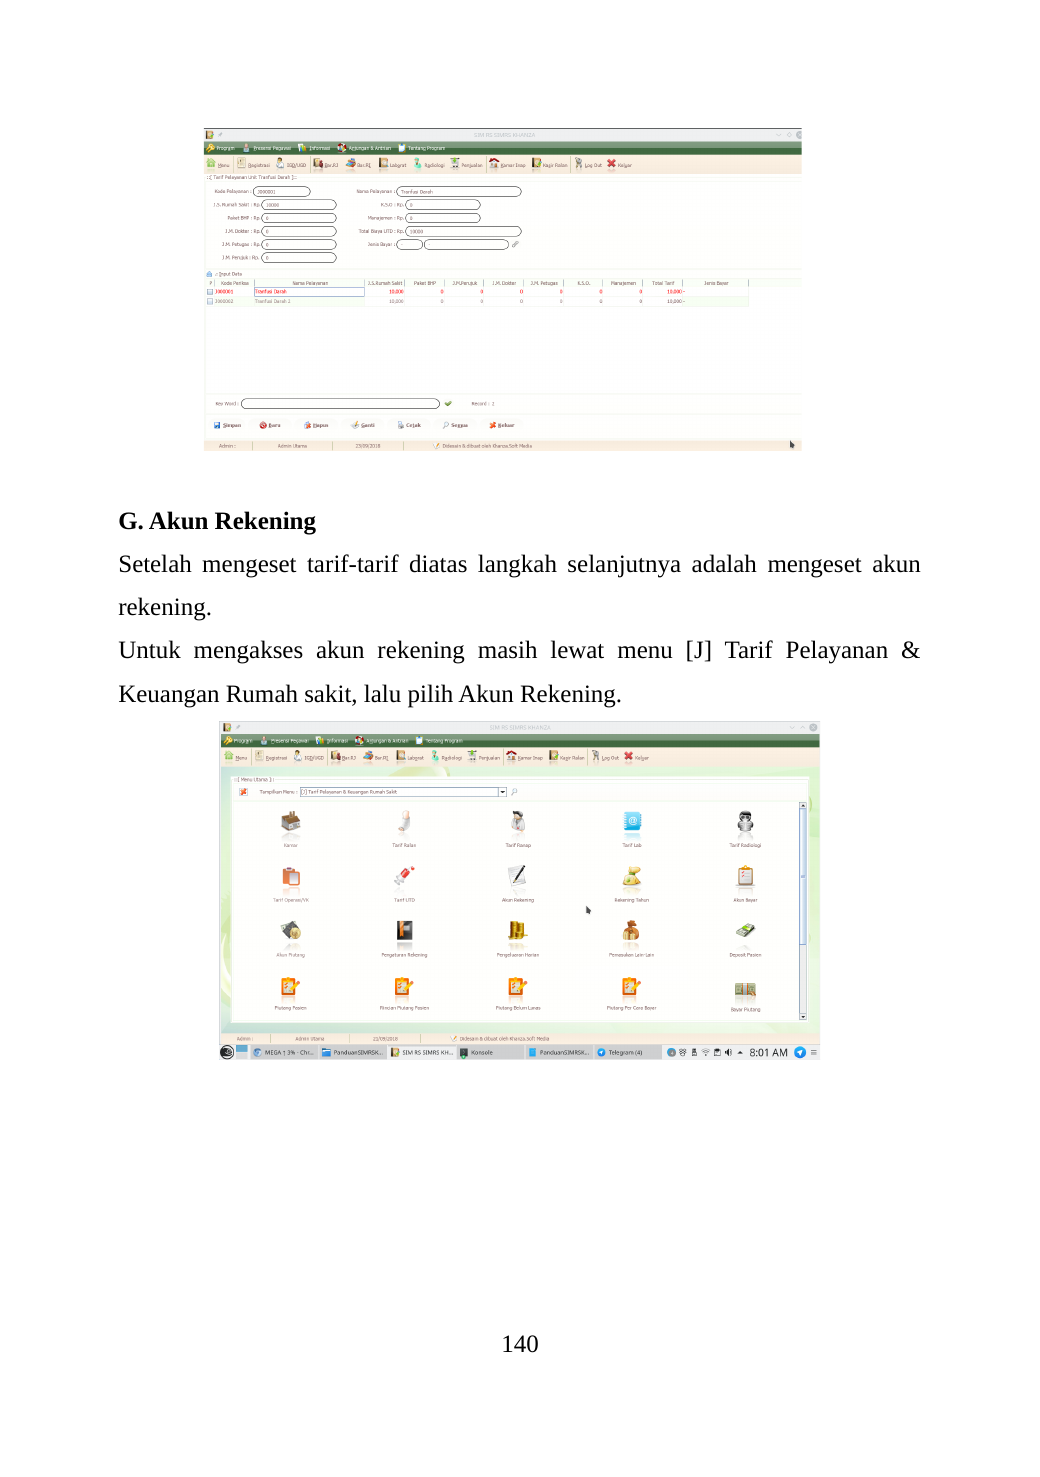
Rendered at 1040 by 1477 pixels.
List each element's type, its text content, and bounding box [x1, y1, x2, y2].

text Untuk mengakses akun rekening masih lewat menu [J] Tarif Pelayanan & Keuangan Rumah sakit, lalu pilih Akun Rekening. [118, 636, 921, 707]
text G. Akun Rekening [118, 506, 921, 535]
picture [219, 721, 821, 1060]
text Setelah mengeset tarif-tarif diatas langkah selanjutnya adalah mengeset akun rekening. [118, 549, 921, 621]
picture [203, 128, 802, 451]
